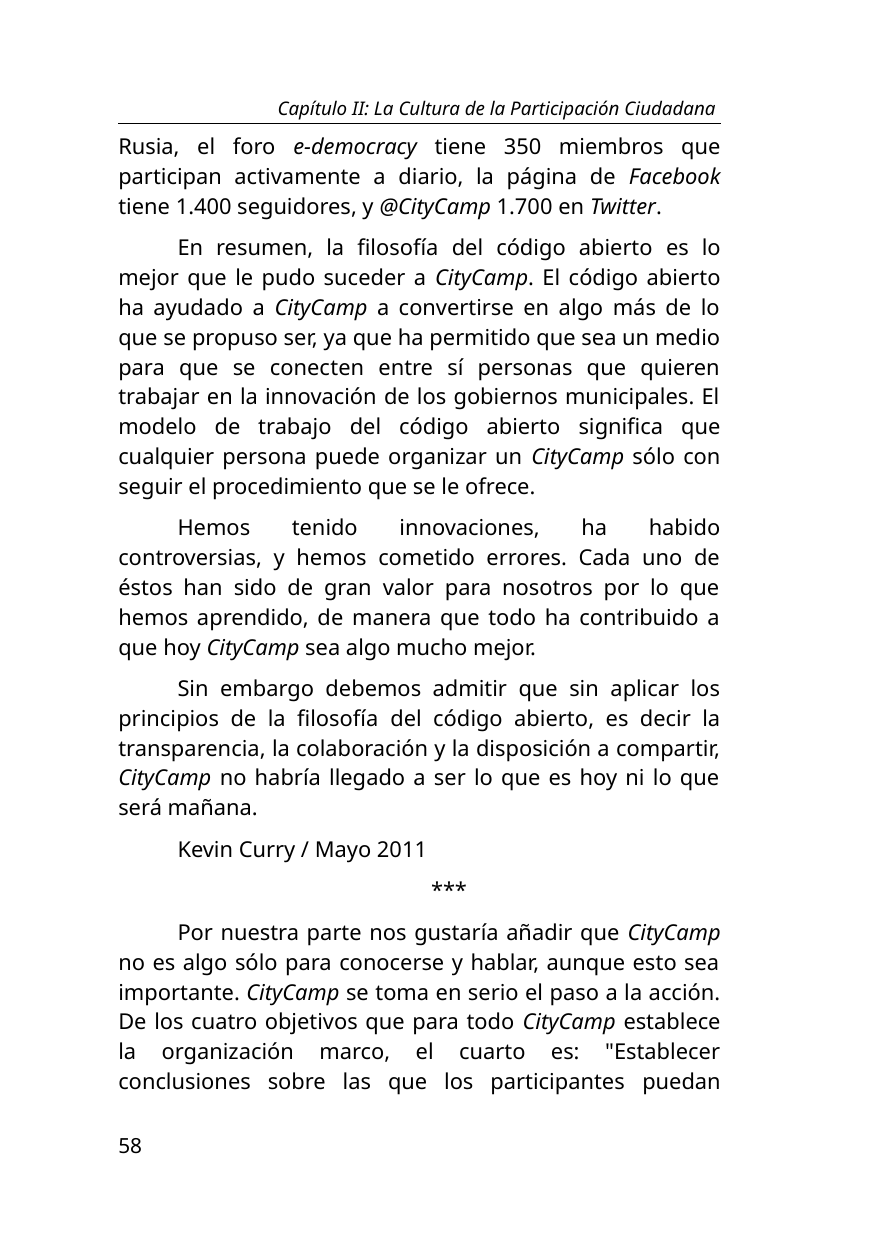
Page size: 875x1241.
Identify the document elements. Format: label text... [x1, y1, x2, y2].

text Rusia, el foro e-democracy tiene 350 miembros que participan activa­mente a diario, la página de Facebook tiene 1.400 segui­dores, y @CityCamp 1.700 en Twitter. [118, 131, 721, 221]
text Por nuestra parte nos gustaría añadir que CityCamp no es algo sólo para conocerse y hablar, aunque esto sea impor­tante. CityCamp se toma en serio el paso a la acción. De los cuatro objetivos que para todo CityCamp establece la organización marco, el cuarto es: "Establecer conclusiones sobre las que los participantes puedan [118, 917, 721, 1096]
text *** [118, 875, 721, 905]
text Kevin Curry / Mayo 2011 [118, 834, 721, 863]
text Sin embargo debemos admitir que sin aplicar los princi­pios de la filosofía del código abierto, es decir la transparen­cia, la colaboración y la disposición a compartir, CityCamp no habría llegado a ser lo que es hoy ni lo que será mañana. [118, 673, 721, 822]
text Hemos tenido innovaciones, ha habido controversias, y hemos cometido errores. Cada uno de éstos han sido de gran valor para nosotros por lo que hemos aprendido, de manera que todo ha contribuido a que hoy CityCamp sea algo mucho mejor. [118, 512, 721, 661]
text En resumen, la filosofía del código abierto es lo mejor que le pudo suceder a CityCamp. El código abierto ha ayuda­do a CityCamp a convertirse en algo más de lo que se propuso ser, ya que ha permitido que sea un medio para que se conec­ten entre sí personas que quieren trabajar en la innovación de los gobiernos municipales. El modelo de trabajo del código abierto significa que cualquier persona puede organizar un CityCamp sólo con seguir el procedimiento que se le ofrece. [118, 232, 721, 501]
